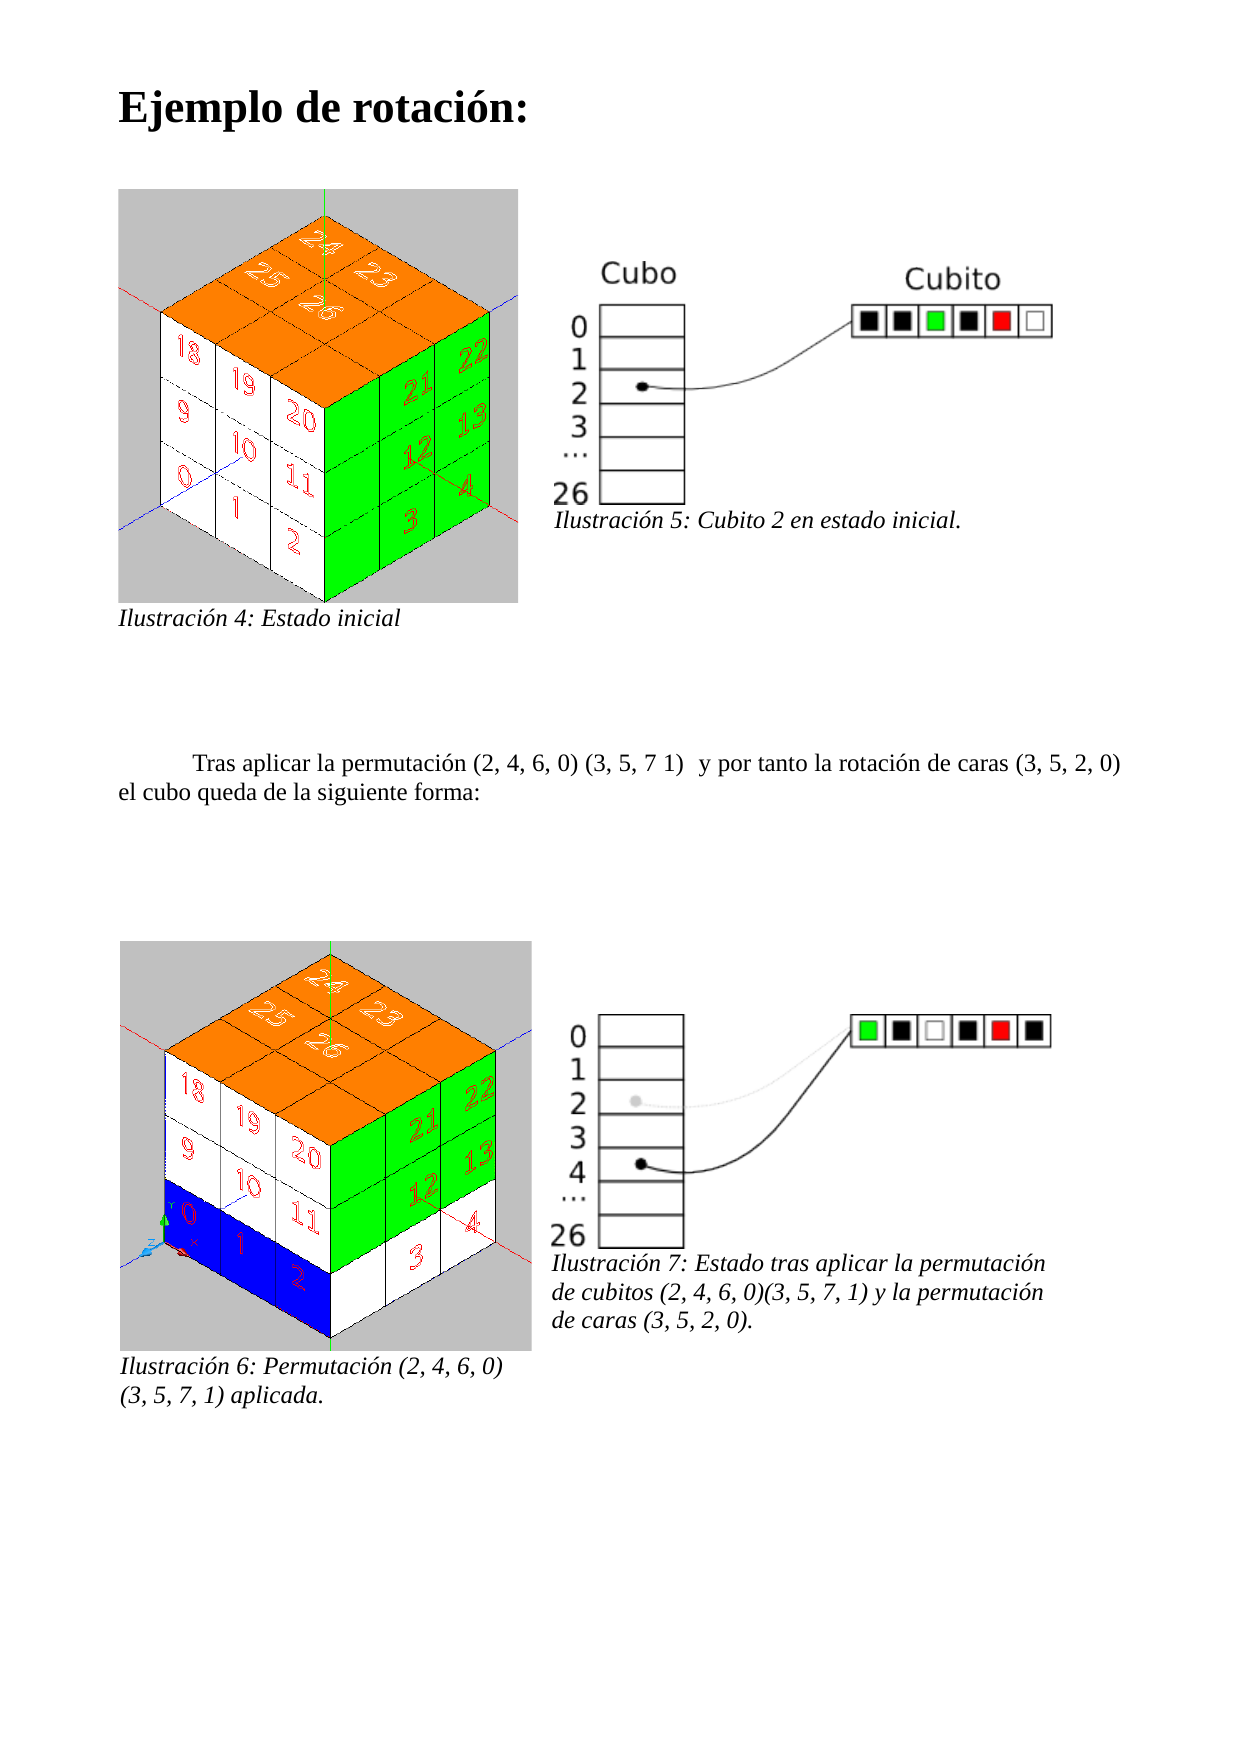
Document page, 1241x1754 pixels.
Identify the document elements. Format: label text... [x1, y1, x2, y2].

picture [118, 189, 519, 603]
text Ilustración 4: Estado inicial [118, 603, 518, 631]
picture [551, 1014, 1052, 1249]
picture [554, 261, 1053, 505]
picture [120, 941, 532, 1351]
text Ejemplo de rotación: [118, 79, 1122, 132]
text Ilustración 7: Estado tras aplicar la permutación de cubitos (2, 4, 6, 0)(3, 5, 7, 1) y la permutación de caras (3, 5, 2, 0). [551, 1249, 1051, 1334]
text Tras aplicar la permutación (2, 4, 6, 0) (3, 5, 7 1) y por tanto la rotación de caras (3, 5, 2, 0) el cubo queda de la siguiente forma: [118, 748, 1122, 806]
text Ilustración 5: Cubito 2 en estado inicial. [554, 505, 1052, 533]
text Ilustración 6: Permutación (2, 4, 6, 0)(3, 5, 7, 1) aplicada. [120, 1351, 532, 1408]
